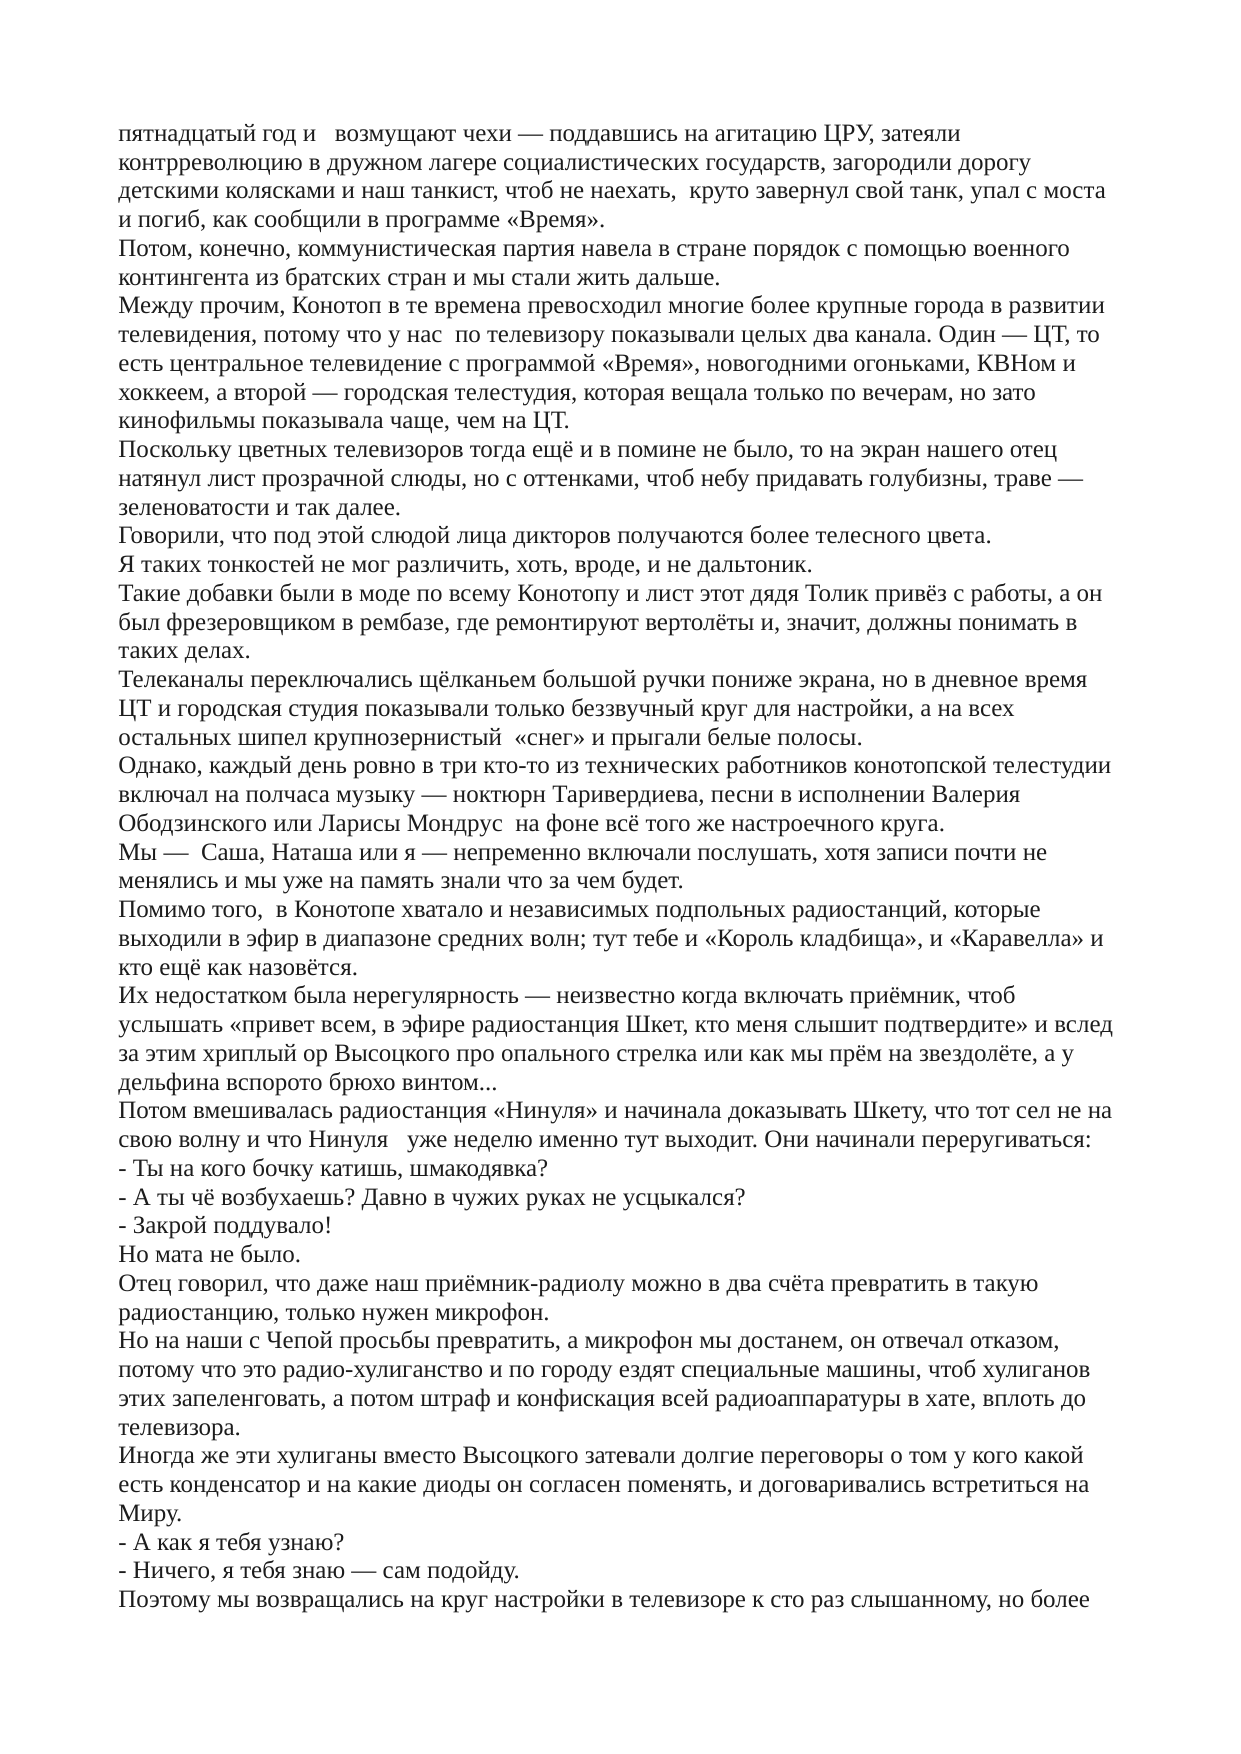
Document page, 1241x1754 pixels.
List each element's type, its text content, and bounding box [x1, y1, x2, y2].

text пятнадцатый год и возмущают чехи — поддавшись на агитацию ЦРУ, затеяли контрреволюцию в дружном лагере социалистических государств, загородили дорогу детскими колясками и наш танкист, чтоб не наехать, круто завернул свой танк, упал с моста и погиб, как сообщили в программе «Время». [118, 118, 1122, 233]
text Их недостатком была нерегулярность — неизвестно когда включать приёмник, чтоб услышать «привет всем, в эфире радиостанция Шкет, кто меня слышит подтвердите» и вслед за этим хриплый ор Высоцкого про опального стрелка или как мы прём на звездолёте, а у дельфина вспорото брюхо винтом... [118, 981, 1122, 1096]
text Я таких тонкостей не мог различить, хоть, вроде, и не дальтоник. [118, 549, 1122, 578]
text - А как я тебя узнаю? [118, 1527, 1122, 1556]
text Потом вмешивалась радиостанция «Нинуля» и начинала доказывать Шкету, что тот сел не на свою волну и что Нинуля уже неделю именно тут выходит. Они начинали переругиваться: [118, 1096, 1122, 1153]
text Потом, конечно, коммунистическая партия навела в стране порядок с помощью военного контингента из братских стран и мы стали жить дальше. [118, 233, 1122, 291]
text - Закрой поддувало! [118, 1211, 1122, 1239]
text Такие добавки были в моде по всему Конотопу и лист этот дядя Толик привёз с работы, а он был фрезеровщиком в рембазе, где ремонтируют вертолёты и, значит, должны понимать в таких делах. [118, 578, 1122, 664]
text Между прочим, Конотоп в те времена превосходил многие более крупные города в развитии телевидения, потому что у нас по телевизору показывали целых два канала. Один — ЦТ, то есть центральное телевидение с программой «Время», новогодними огоньками, КВНом и хоккеем, а второй — городская телестудия, которая вещала только по вечерам, но зато кинофильмы показывала чаще, чем на ЦТ. [118, 291, 1122, 434]
text Мы — Саша, Наташа или я — непременно включали послушать, хотя записи почти не менялись и мы уже на память знали что за чем будет. [118, 837, 1122, 894]
text Иногда же эти хулиганы вместо Высоцкого затевали долгие переговоры о том у кого какой есть конденсатор и на какие диоды он согласен поменять, и договаривались встретиться на Миру. [118, 1441, 1122, 1527]
text Помимо того, в Конотопе хватало и независимых подпольных радиостанций, которые выходили в эфир в диапазоне средних волн; тут тебе и «Король кладбища», и «Каравелла» и кто ещё как назовётся. [118, 894, 1122, 981]
text Поэтому мы возвращались на круг настройки в телевизоре к сто раз слышанному, но более [118, 1584, 1122, 1613]
text Говорили, что под этой слюдой лица дикторов получаются более телесного цвета. [118, 521, 1122, 549]
text Но на наши с Чепой просьбы превратить, а микрофон мы достанем, он отвечал отказом, потому что это радио-хулиганство и по городу ездят специальные машины, чтоб хулиганов этих запеленговать, а потом штраф и конфискация всей радиоаппаратуры в хате, вплоть до телевизора. [118, 1326, 1122, 1441]
text - Ты на кого бочку катишь, шмакодявка? [118, 1153, 1122, 1182]
text Отец говорил, что даже наш приёмник-радиолу можно в два счёта превратить в такую радиостанцию, только нужен микрофон. [118, 1268, 1122, 1326]
text - А ты чё возбухаешь? Давно в чужих руках не усцыкался? [118, 1182, 1122, 1211]
text Однако, каждый день ровно в три кто-то из технических работников конотопской телестудии включал на полчаса музыку — ноктюрн Таривердиева, песни в исполнении Валерия Ободзинского или Ларисы Мондрус на фоне всё того же настроечного круга. [118, 751, 1122, 837]
text Но мата не было. [118, 1239, 1122, 1268]
text - Ничего, я тебя знаю — сам подойду. [118, 1556, 1122, 1584]
text Поскольку цветных телевизоров тогда ещё и в помине не было, то на экран нашего отец натянул лист прозрачной слюды, но с оттенками, чтоб небу придавать голубизны, траве — зеленоватости и так далее. [118, 434, 1122, 521]
text Телеканалы переключались щёлканьем большой ручки пониже экрана, но в дневное время ЦТ и городская студия показывали только беззвучный круг для настройки, а на всех остальных шипел крупнозернистый «снег» и прыгали белые полосы. [118, 664, 1122, 751]
